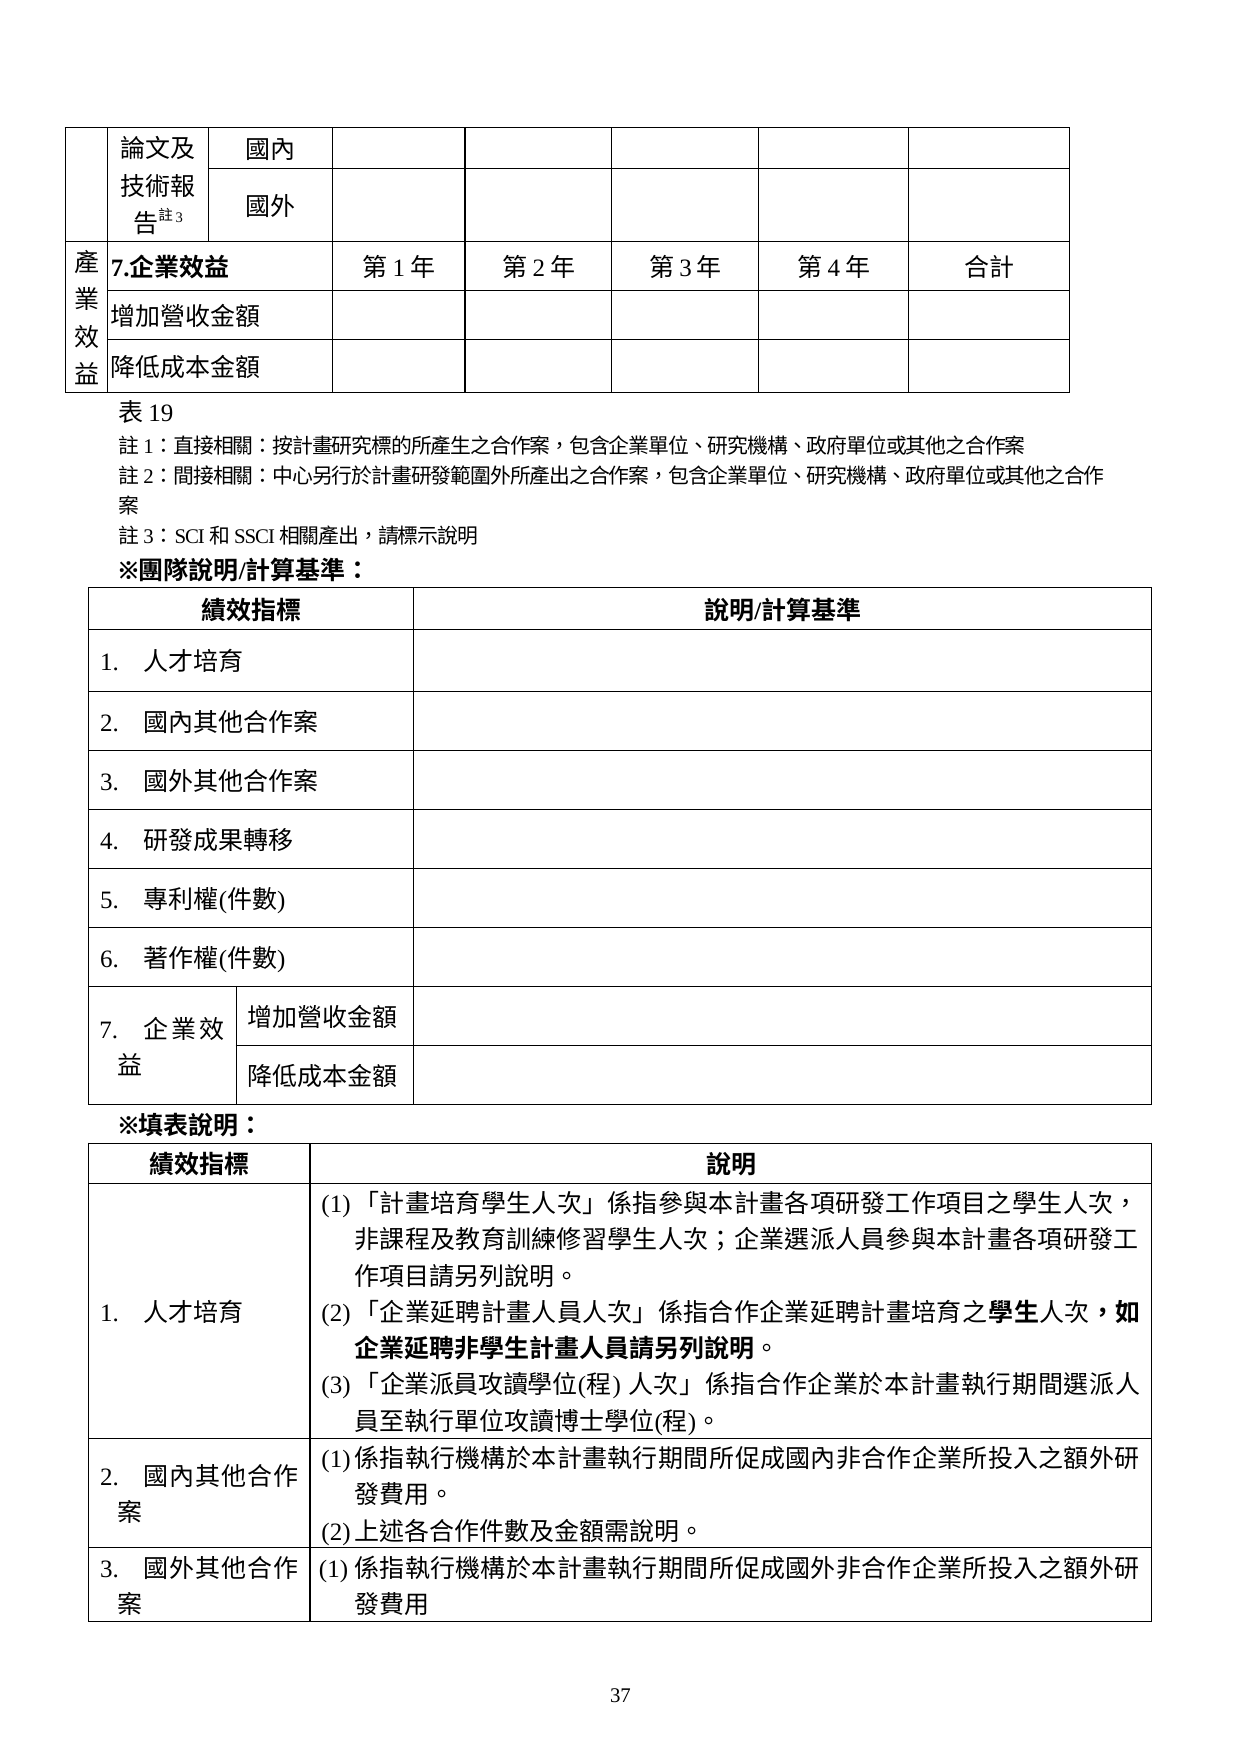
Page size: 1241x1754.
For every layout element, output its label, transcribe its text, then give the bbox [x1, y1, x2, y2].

table_cell 國內其他合作案 [89, 1439, 309, 1547]
table_cell [333, 340, 464, 392]
table_cell [759, 169, 908, 241]
table_cell [759, 291, 908, 339]
table_cell [333, 128, 464, 168]
table_cell [466, 340, 611, 392]
table_cell 國外其他合作案 [89, 751, 413, 809]
table_cell 人才培育 [89, 1184, 309, 1437]
table_cell [414, 630, 1151, 691]
table_cell 第1年 [333, 242, 464, 290]
table_cell [414, 810, 1151, 868]
text ※團隊說明/計算基準： [118, 550, 1122, 587]
table_header 績效指標 [89, 1144, 309, 1183]
table_cell 增加營收金額 [237, 987, 413, 1045]
table_cell [612, 291, 758, 339]
table_header 績效指標 [89, 588, 413, 628]
table_cell [414, 869, 1151, 927]
table_cell 人才培育 [89, 630, 413, 691]
table_cell 7.企業效益 [108, 242, 332, 290]
table_cell 專利權(件數) [89, 869, 413, 927]
text ※填表說明： [118, 1105, 1122, 1142]
table_cell 國內 [209, 128, 332, 168]
table_cell 國外其他合作案 [89, 1548, 309, 1621]
table_cell 係指執行機構於本計畫執行期間所促成國外非合作企業所投入之額外研發費用 上述各合作件數及金額需說明。 [311, 1548, 1151, 1621]
table_cell [414, 987, 1151, 1045]
table_cell [414, 1046, 1151, 1104]
table_cell [759, 128, 908, 168]
table_cell 研發成果轉移 [89, 810, 413, 868]
table_cell [414, 692, 1151, 749]
table_cell 第4年 [759, 242, 908, 290]
table_cell 產業效益 [66, 242, 107, 392]
table_cell [909, 291, 1069, 339]
table_cell 國外 [209, 169, 332, 241]
table_cell 「計畫培育學生人次」係指參與本計畫各項研發工作項目之學生人次，非課程及教育訓練修習學生人次；企業選派人員參與本計畫各項研發工作項目請另列說明。 「企業延聘計畫人員人次」係指合作企業延聘計畫培育之學生人次，如企業延聘非學生計畫人員請另列說明。 「企業派員攻讀學位(程) 人次」係指合作企業於本計畫執行期間選派人員至執行單位攻讀博士學位(程)。 [311, 1184, 1151, 1437]
table_cell [414, 751, 1151, 809]
table_cell [466, 291, 611, 339]
table_cell [333, 169, 464, 241]
table_cell 降低成本金額 [237, 1046, 413, 1104]
text 註1：直接相關：按計畫研究標的所產生之合作案，包含企業單位、研究機構、政府單位或其他之合作案 [118, 429, 1122, 459]
table_cell [612, 128, 758, 168]
table_cell [414, 928, 1151, 986]
table_cell 企業效益 [89, 987, 236, 1104]
table_cell [612, 169, 758, 241]
table_cell [612, 340, 758, 392]
table_cell 合計 [909, 242, 1069, 290]
table_cell 第3年 [612, 242, 758, 290]
text 註2：間接相關：中心另行於計畫研發範圍外所產出之合作案，包含企業單位、研究機構、政府單位或其他之合作案 [118, 459, 1122, 519]
table_cell 第2年 [466, 242, 611, 290]
text 表19 [118, 393, 1122, 429]
table_cell 增加營收金額 [108, 291, 332, 339]
table_cell 國內其他合作案 [89, 692, 413, 749]
table_cell [466, 169, 611, 241]
table_cell 係指執行機構於本計畫執行期間所促成國內非合作企業所投入之額外研發費用。 上述各合作件數及金額需說明。 [311, 1439, 1151, 1547]
table_cell 著作權(件數) [89, 928, 413, 986]
table_cell 論文及技術報告註3 [108, 128, 208, 241]
table_cell 降低成本金額 [108, 340, 332, 392]
table_cell [909, 169, 1069, 241]
table_cell [909, 128, 1069, 168]
table_cell [759, 340, 908, 392]
table_header 說明/計算基準 [414, 588, 1151, 628]
table_cell [466, 128, 611, 168]
table_header 說明 [311, 1144, 1151, 1183]
table_cell [333, 291, 464, 339]
table_cell [909, 340, 1069, 392]
text 註3：SCI和SSCI相關產出，請標示說明 [118, 519, 1122, 550]
